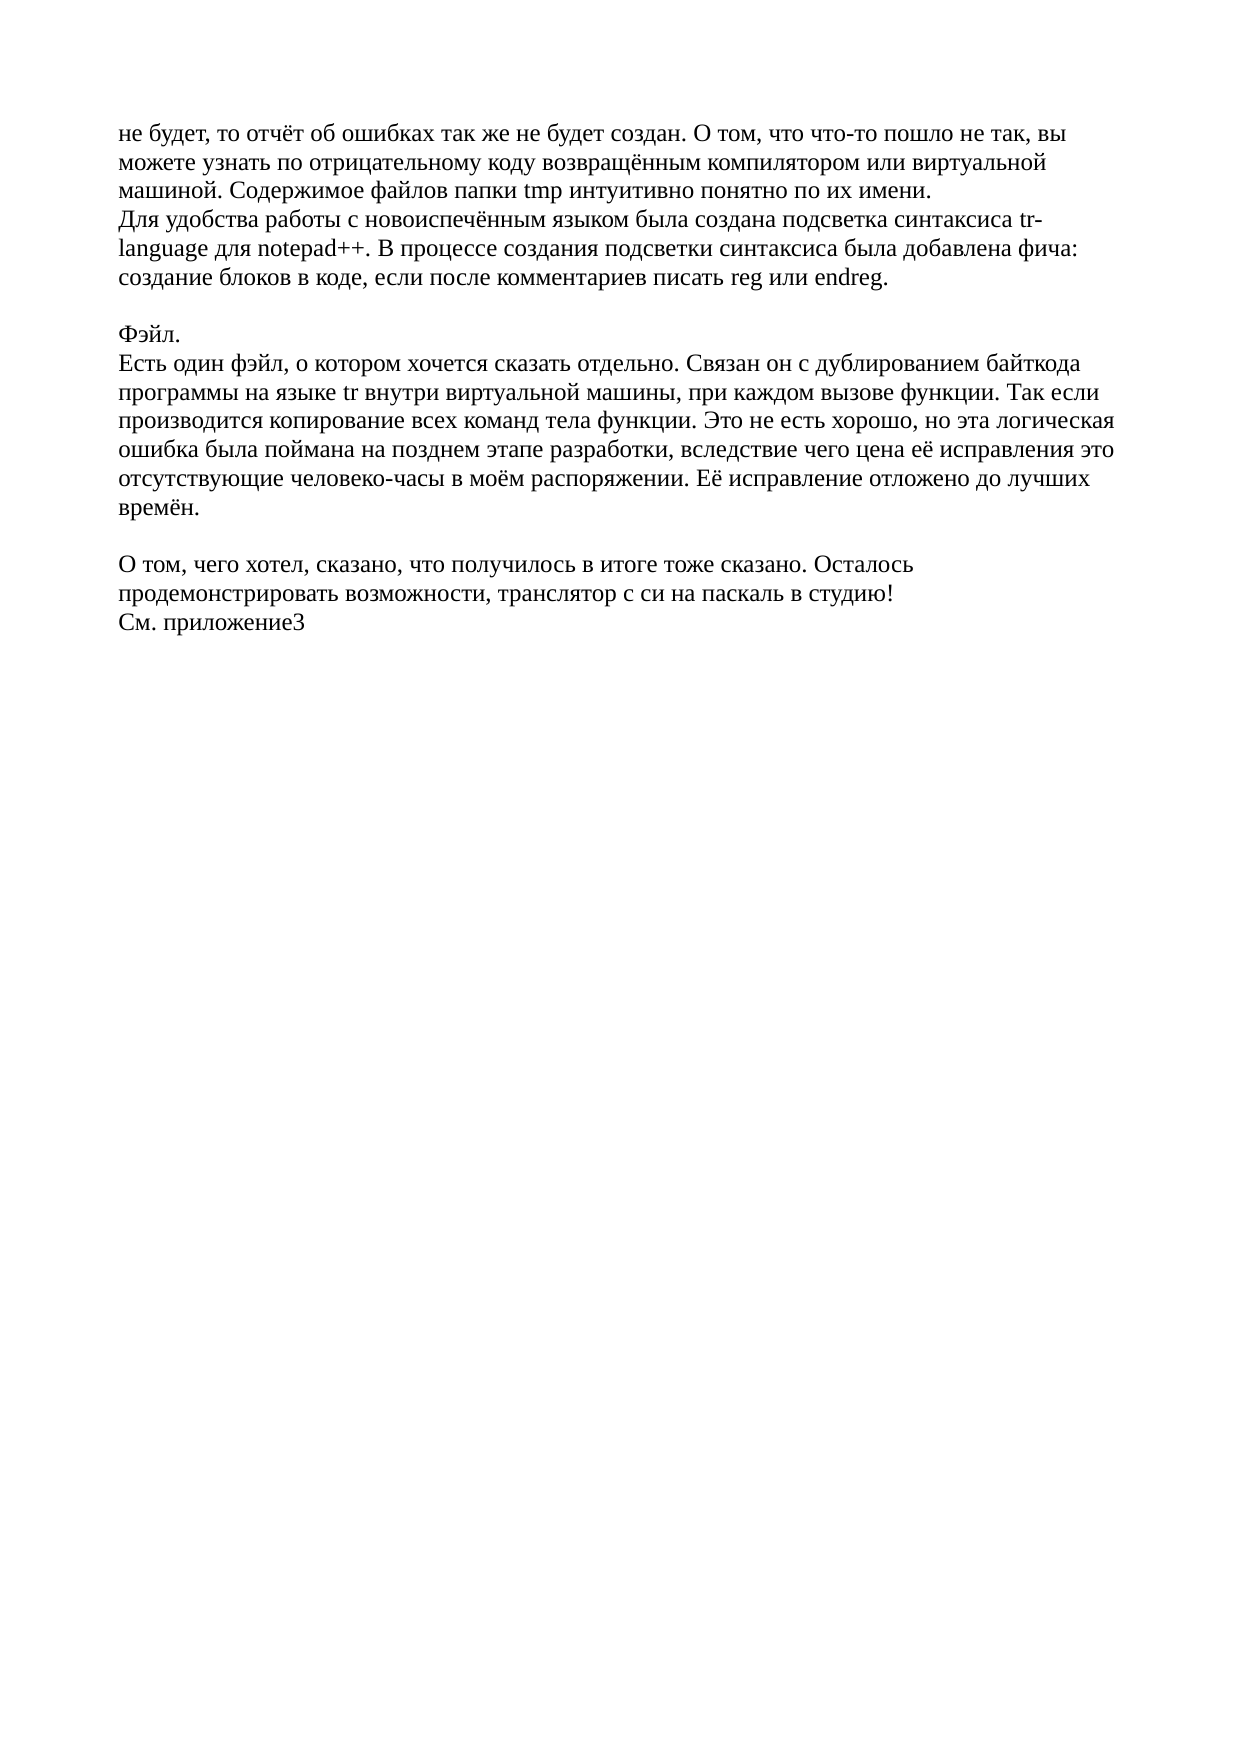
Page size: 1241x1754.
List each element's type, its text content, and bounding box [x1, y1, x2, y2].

text См. приложение3 [118, 607, 1122, 636]
text Для удобства работы с новоиспечённым языком была создана подсветка синтаксиса tr-language для notepad++. В процессе создания подсветки синтаксиса была добавлена фича: создание блоков в коде, если после комментариев писать reg или endreg. [118, 204, 1122, 291]
text Есть один фэйл, о котором хочется сказать отдельно. Связан он с дублированием байткода программы на языке tr внутри виртуальной машины, при каждом вызове функции. Так если производится копирование всех команд тела функции. Это не есть хорошо, но эта логическая ошибка была поймана на позднем этапе разработки, вследствие чего цена её исправления это отсутствующие человеко-часы в моём распоряжении. Её исправление отложено до лучших времён. [118, 348, 1122, 521]
text не будет, то отчёт об ошибках так же не будет создан. О том, что что-то пошло не так, вы можете узнать по отрицательному коду возвращённым компилятором или виртуальной машиной. Содержимое файлов папки tmp интуитивно понятно по их имени. [118, 118, 1122, 204]
text Фэйл. [118, 319, 1122, 348]
text О том, чего хотел, сказано, что получилось в итоге тоже сказано. Осталось продемонстрировать возможности, транслятор с си на паскаль в студию! [118, 549, 1122, 607]
